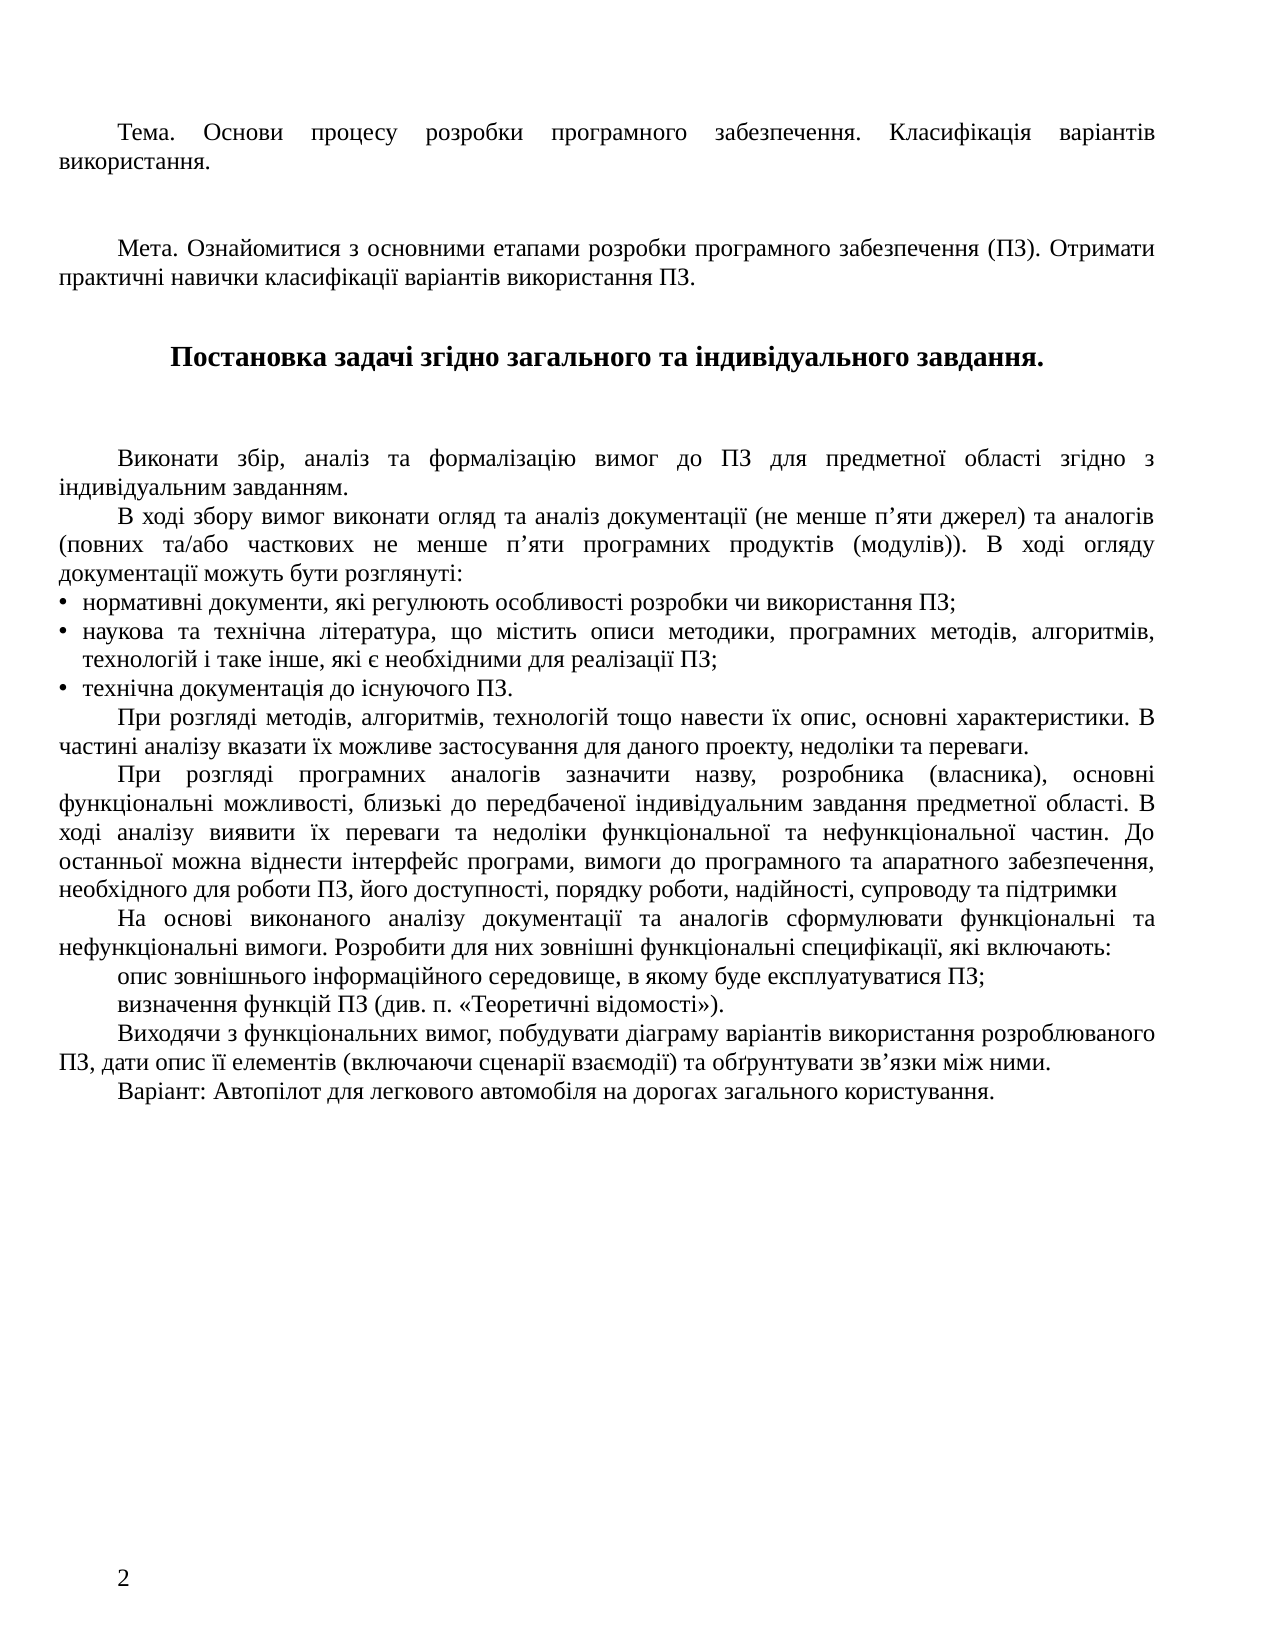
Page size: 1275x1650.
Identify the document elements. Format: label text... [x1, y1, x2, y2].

text Мета. Ознайомитися з основними етапами розробки програмного забезпечення (ПЗ). Отримати практичні навички класифікації варіантів використання ПЗ. [58, 233, 1156, 291]
text опис зовнішнього інформаційного середовище, в якому буде експлуатуватися ПЗ; [58, 961, 1156, 989]
list наукова та технічна література, що містить описи методики, програмних методів, алгоритмів, технологій і таке інше, які є необхідними для реалізації ПЗ; [58, 616, 1156, 673]
text На основі виконаного аналізу документації та аналогів сформулювати функціональні та нефункціональні вимоги. Розробити для них зовнішні функціональні специфікації, які включають: [58, 903, 1156, 961]
list технічна документація до існуючого ПЗ. [58, 673, 1156, 702]
text визначення функцій ПЗ (див. п. «Теоретичні відомості»). [58, 989, 1156, 1018]
text Варіант: Автопілот для легкового автомобіля на дорогах загального користування. [58, 1076, 1156, 1104]
subtitle Постановка задачі згідно загального та індивідуального завдання. [58, 339, 1156, 372]
list нормативні документи, які регулюють особливості розробки чи використання ПЗ; [58, 587, 1156, 616]
text Тема. Основи процесу розробки програмного забезпечення. Класифікація варіантів використання. [58, 117, 1156, 174]
text Виконати збір, аналіз та формалізацію вимог до ПЗ для предметної області згідно з індивідуальним завданням. [58, 443, 1156, 501]
text В ході збору вимог виконати огляд та аналіз документації (не менше п’яти джерел) та аналогів (повних та/або часткових не менше п’яти програмних продуктів (модулів)). В ході огляду документації можуть бути розглянуті: [58, 501, 1156, 587]
text При розгляді програмних аналогів зазначити назву, розробника (власника), основні функціональні можливості, близькі до передбаченої індивідуальним завдання предметної області. В ході аналізу виявити їх переваги та недоліки функціональної та нефункціональної частин. До останньої можна віднести інтерфейс програми, вимоги до програмного та апаратного забезпечення, необхідного для роботи ПЗ, його доступності, порядку роботи, надійності, супроводу та підтримки [58, 759, 1156, 903]
text При розгляді методів, алгоритмів, технологій тощо навести їх опис, основні характеристики. В частині аналізу вказати їх можливе застосування для даного проекту, недоліки та переваги. [58, 702, 1156, 759]
text Виходячи з функціональних вимог, побудувати діаграму варіантів використання розроблюваного ПЗ, дати опис її елементів (включаючи сценарії взаємодії) та обґрунтувати зв’язки між ними. [58, 1018, 1156, 1076]
